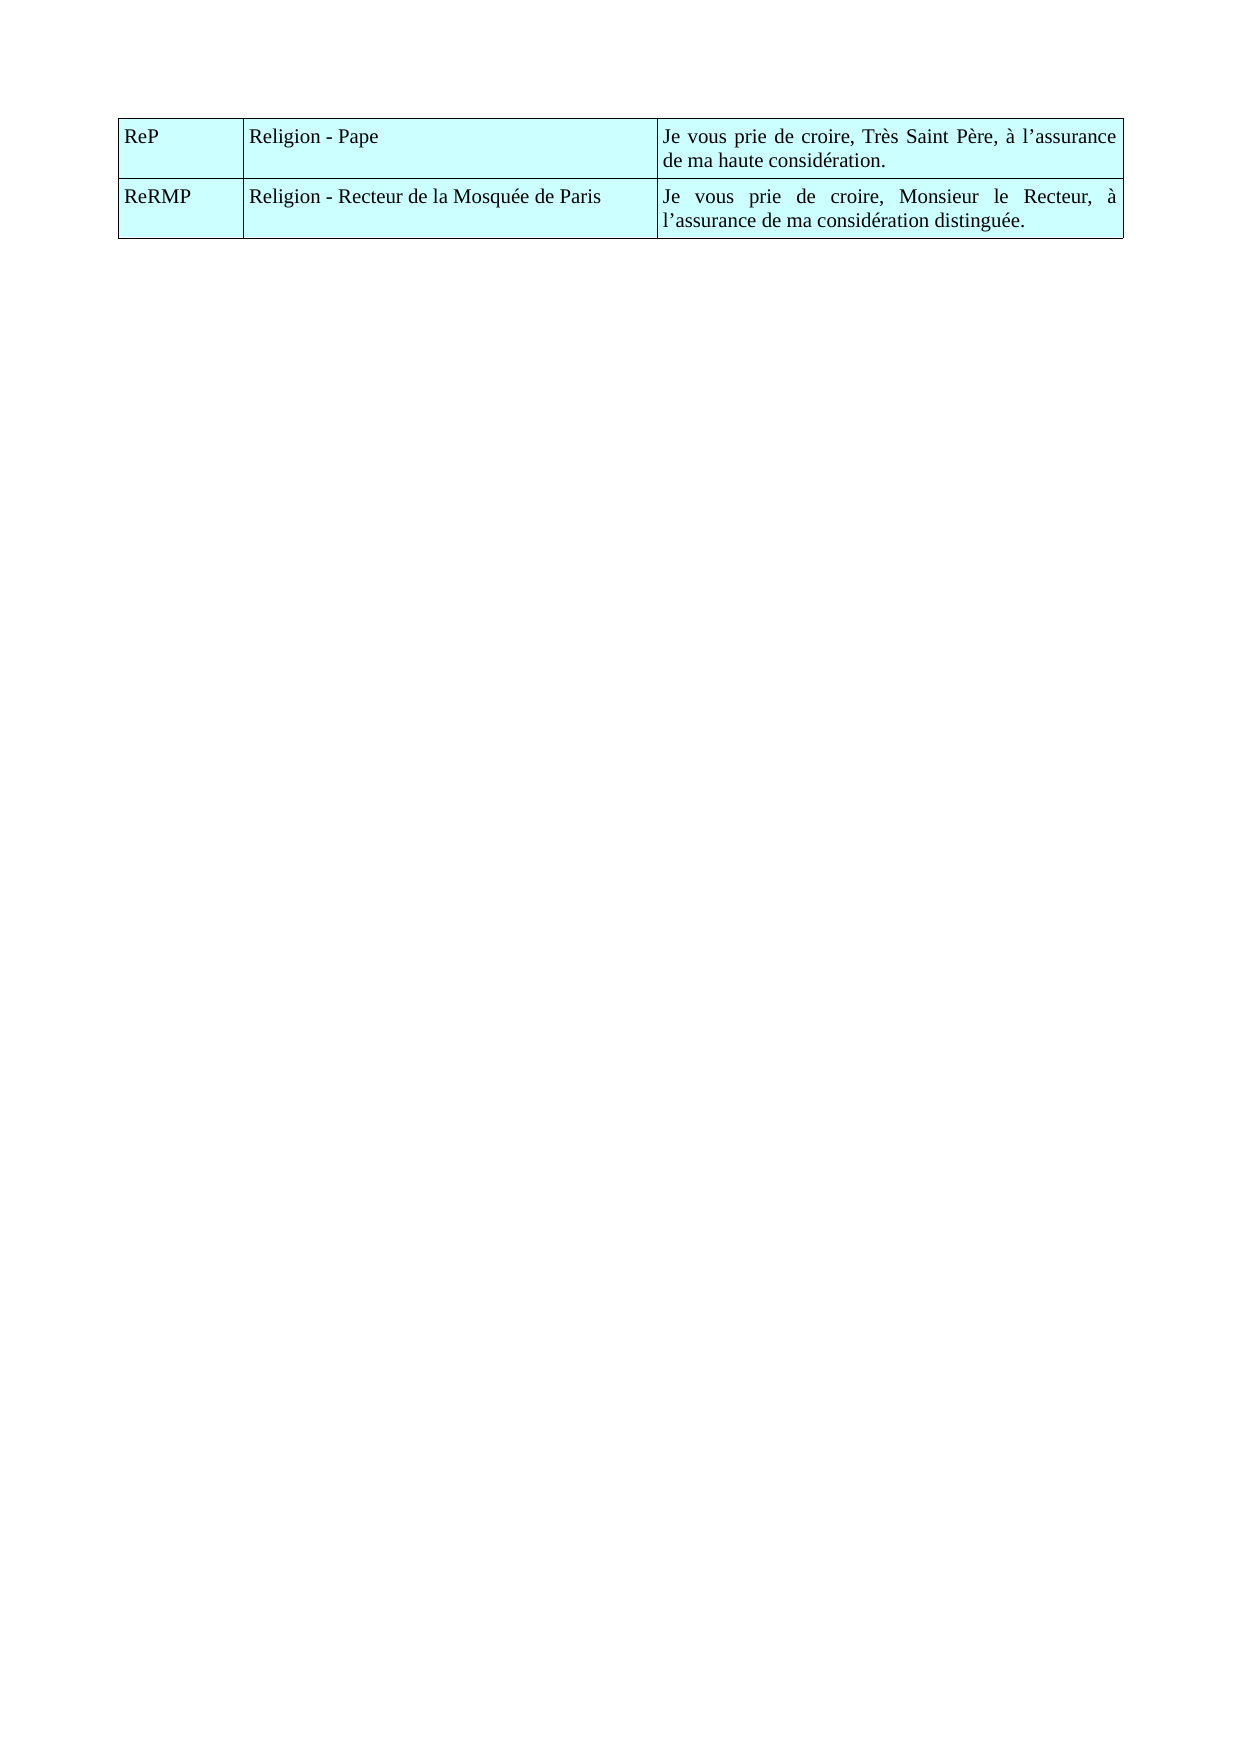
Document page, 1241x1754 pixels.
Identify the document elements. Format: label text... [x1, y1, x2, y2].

table_cell Je vous prie de croire, Très Saint Père, à l’assurance de ma haute considération. [658, 119, 1123, 178]
table_cell Religion - Recteur de la Mosquée de Paris [244, 179, 657, 237]
table_cell ReRMP [119, 179, 243, 237]
table_cell ReP [119, 119, 243, 178]
table_cell Je vous prie de croire, Monsieur le Recteur, à l’assurance de ma considération distinguée. [658, 179, 1123, 237]
table_cell Religion - Pape [244, 119, 657, 178]
